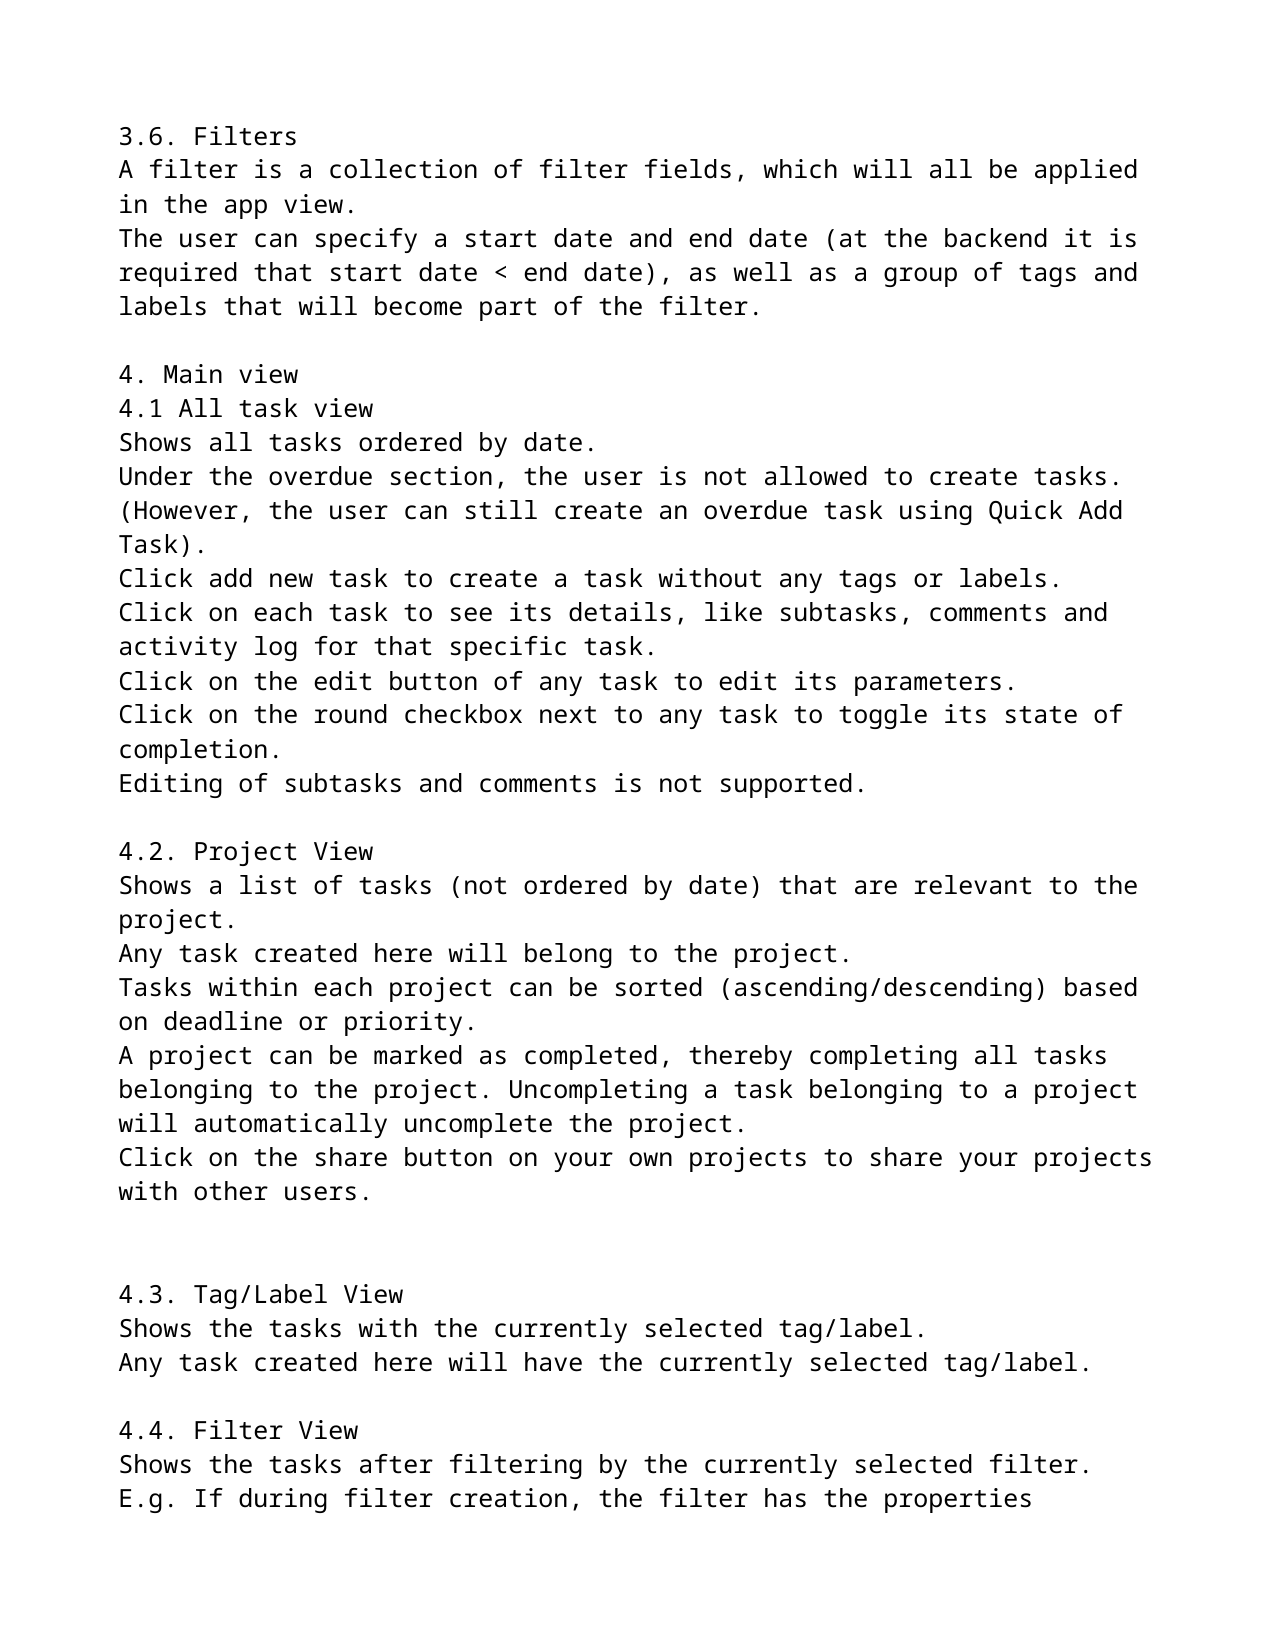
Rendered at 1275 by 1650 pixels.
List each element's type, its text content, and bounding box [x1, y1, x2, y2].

text Shows the tasks after filtering by the currently selected filter. [118, 1447, 1157, 1481]
text Any task created here will have the currently selected tag/label. [118, 1344, 1157, 1378]
text 4.3. Tag/Label View [118, 1276, 1157, 1310]
text Shows the tasks with the currently selected tag/label. [118, 1310, 1157, 1344]
text 4.2. Project View [118, 833, 1157, 867]
text Any task created here will belong to the project. [118, 936, 1157, 970]
text Shows all tasks ordered by date. [118, 425, 1157, 459]
text E.g. If during filter creation, the filter has the properties [118, 1481, 1157, 1515]
text 4.1 All task view [118, 391, 1157, 425]
text Click on the share button on your own projects to share your projects with other users. [118, 1140, 1157, 1208]
text The user can specify a start date and end date (at the backend it is required that start date < end date), as well as a group of tags and labels that will become part of the filter. [118, 220, 1157, 322]
text Editing of subtasks and comments is not supported. [118, 765, 1157, 799]
text Click on each task to see its details, like subtasks, comments and activity log for that specific task. [118, 595, 1157, 663]
text Click on the edit button of any task to edit its parameters. [118, 663, 1157, 697]
text 4. Main view [118, 357, 1157, 391]
text Shows a list of tasks (not ordered by date) that are relevant to the project. [118, 867, 1157, 936]
text A filter is a collection of filter fields, which will all be applied in the app view. [118, 152, 1157, 220]
text 3.6. Filters [118, 118, 1157, 152]
text Tasks within each project can be sorted (ascending/descending) based on deadline or priority. [118, 970, 1157, 1038]
text Click on the round checkbox next to any task to toggle its state of completion. [118, 697, 1157, 765]
text 4.4. Filter View [118, 1412, 1157, 1447]
text Click add new task to create a task without any tags or labels. [118, 561, 1157, 595]
text A project can be marked as completed, thereby completing all tasks belonging to the project. Uncompleting a task belonging to a project will automatically uncomplete the project. [118, 1038, 1157, 1140]
text Under the overdue section, the user is not allowed to create tasks. (However, the user can still create an overdue task using Quick Add Task). [118, 459, 1157, 561]
